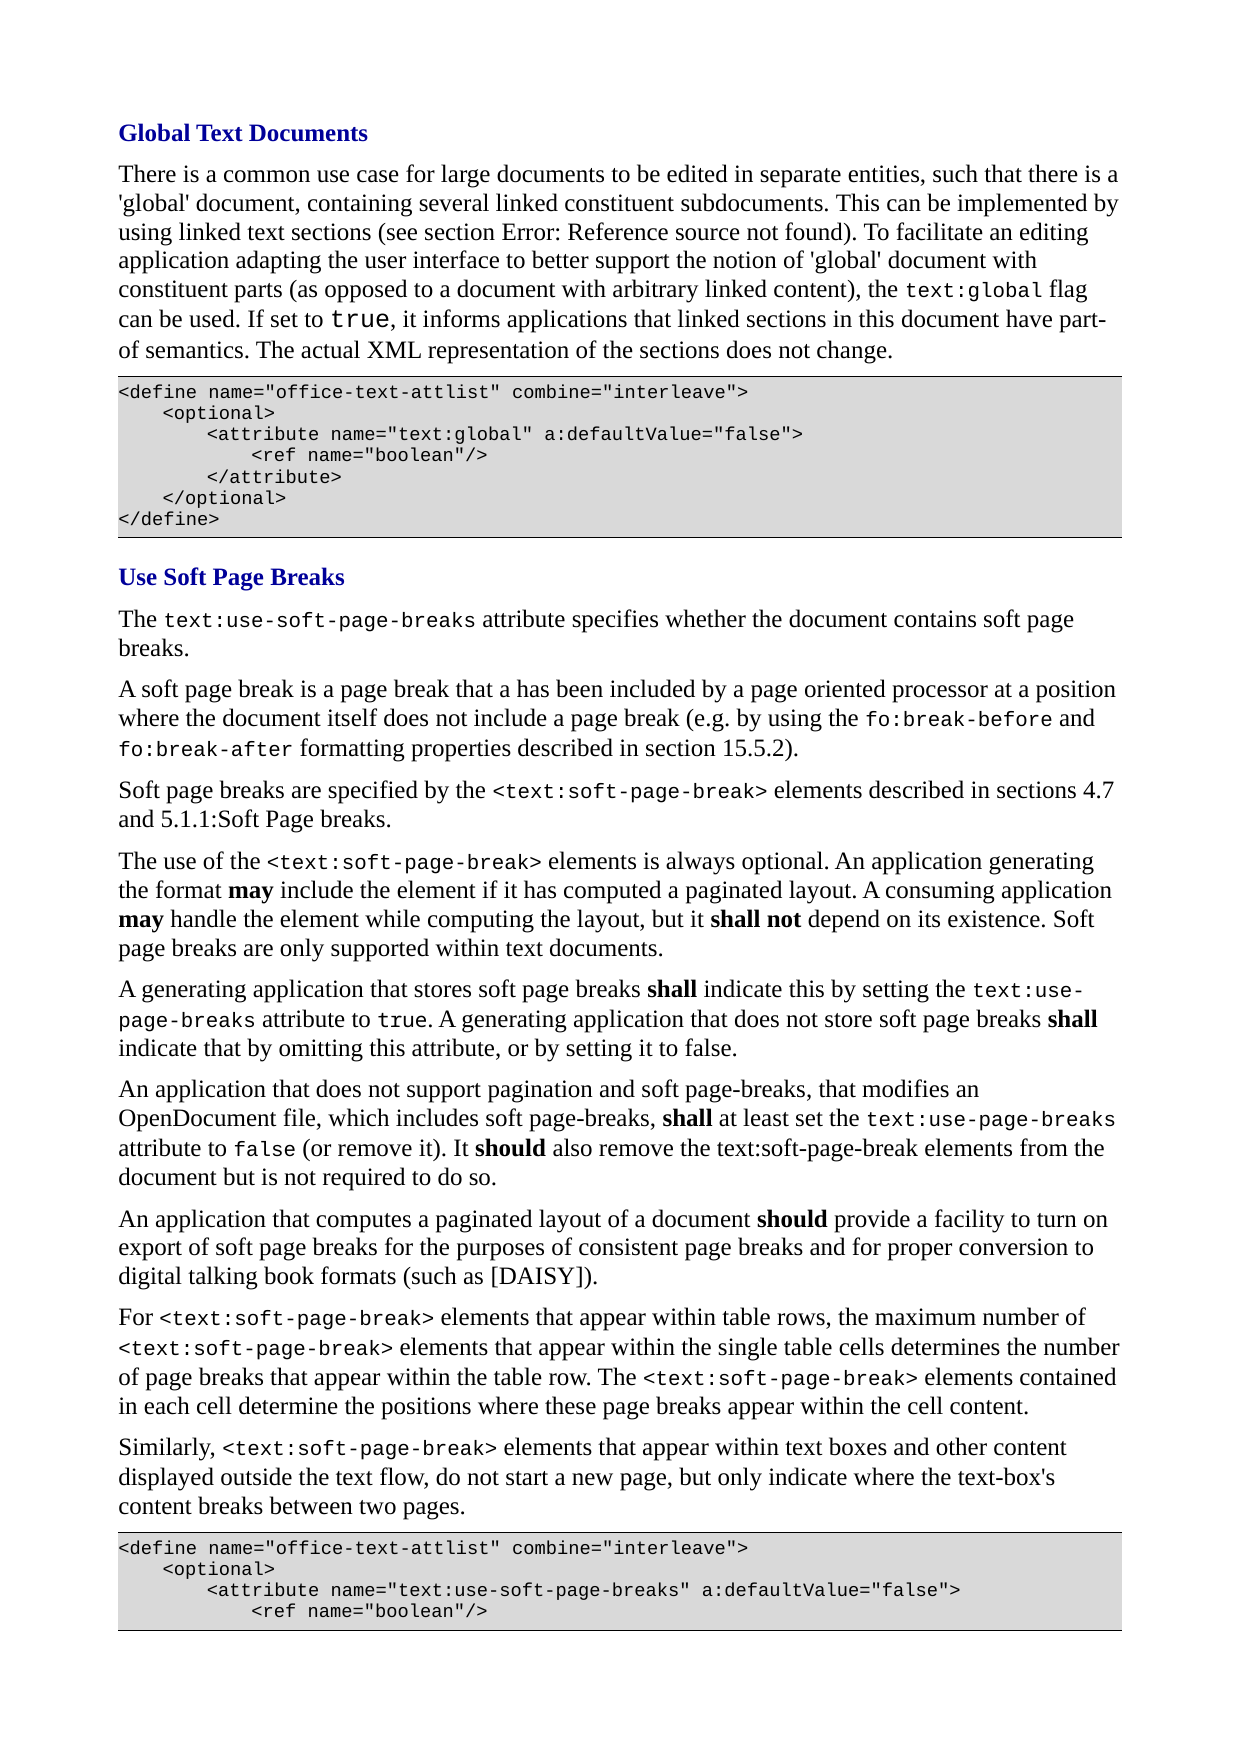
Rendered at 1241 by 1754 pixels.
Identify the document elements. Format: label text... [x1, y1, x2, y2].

text Soft page breaks are specified by the <text:soft-page-break> elements described in sections 4.7 and 5.1.1:Soft Page breaks. [118, 775, 1122, 833]
text <ref name="boolean"/> [118, 1596, 1122, 1630]
subtitle Global Text Documents [118, 118, 1122, 147]
text <optional> [118, 1560, 1122, 1581]
text The use of the <text:soft-page-break> elements is always optional. An application generating the format may include the element if it has computed a paginated layout. A consuming application may handle the element while computing the layout, but it shall not depend on its existence. Soft page breaks are only supported within text documents. [118, 846, 1122, 962]
subtitle Use Soft Page Breaks [118, 562, 1122, 591]
text </define> [118, 503, 1122, 537]
text An application that does not support pagination and soft page-breaks, that modifies an OpenDocument file, which includes soft page-breaks, shall at least set the text:use-page-breaks attribute to false (or remove it). It should also remove the text:soft-page-break elements from the document but is not required to do so. [118, 1074, 1122, 1191]
text A generating application that stores soft page breaks shall indicate this by setting the text:use-page-breaks attribute to true. A generating application that does not store soft page breaks shall indicate that by omitting this attribute, or by setting it to false. [118, 974, 1122, 1062]
text Similarly, <text:soft-page-break> elements that appear within text boxes and other content displayed outside the text flow, do not start a new page, but only indicate where the text-box's content breaks between two pages. [118, 1432, 1122, 1519]
text An application that computes a paginated layout of a document should provide a facility to turn on export of soft page breaks for the purposes of consistent page breaks and for proper conversion to digital talking book formats (such as [DAISY]). [118, 1204, 1122, 1290]
text The text:use-soft-page-breaks attribute specifies whether the document contains soft page breaks. [118, 604, 1122, 662]
text <define name="office-text-attlist" combine="interleave"> [118, 1533, 1122, 1560]
text </attribute> [118, 467, 1122, 489]
text <attribute name="text:use-soft-page-breaks" a:defaultValue="false"> [118, 1581, 1122, 1596]
text <optional> [118, 404, 1122, 425]
text </optional> [118, 489, 1122, 503]
text <ref name="boolean"/> [118, 446, 1122, 467]
text There is a common use case for large documents to be edited in separate entities, such that there is a 'global' document, containing several linked constituent subdocuments. This can be implemented by using linked text sections (see section ). To facilitate an editing application adapting the user interface to better support the notion of 'global' document with constituent parts (as opposed to a document with arbitrary linked content), the text:global flag can be used. If set to true, it informs applications that linked sections in this document have part-of semantics. The actual XML representation of the sections does not change. [118, 159, 1122, 363]
text <attribute name="text:global" a:defaultValue="false"> [118, 425, 1122, 446]
text A soft page break is a page break that a has been included by a page oriented processor at a position where the document itself does not include a page break (e.g. by using the fo:break-before and fo:break-after formatting properties described in section 15.5.2). [118, 674, 1122, 762]
text <define name="office-text-attlist" combine="interleave"> [118, 377, 1122, 404]
text For <text:soft-page-break> elements that appear within table rows, the maximum number of <text:soft-page-break> elements that appear within the single table cells determines the number of page breaks that appear within the table row. The <text:soft-page-break> elements contained in each cell determine the positions where these page breaks appear within the cell content. [118, 1302, 1122, 1420]
